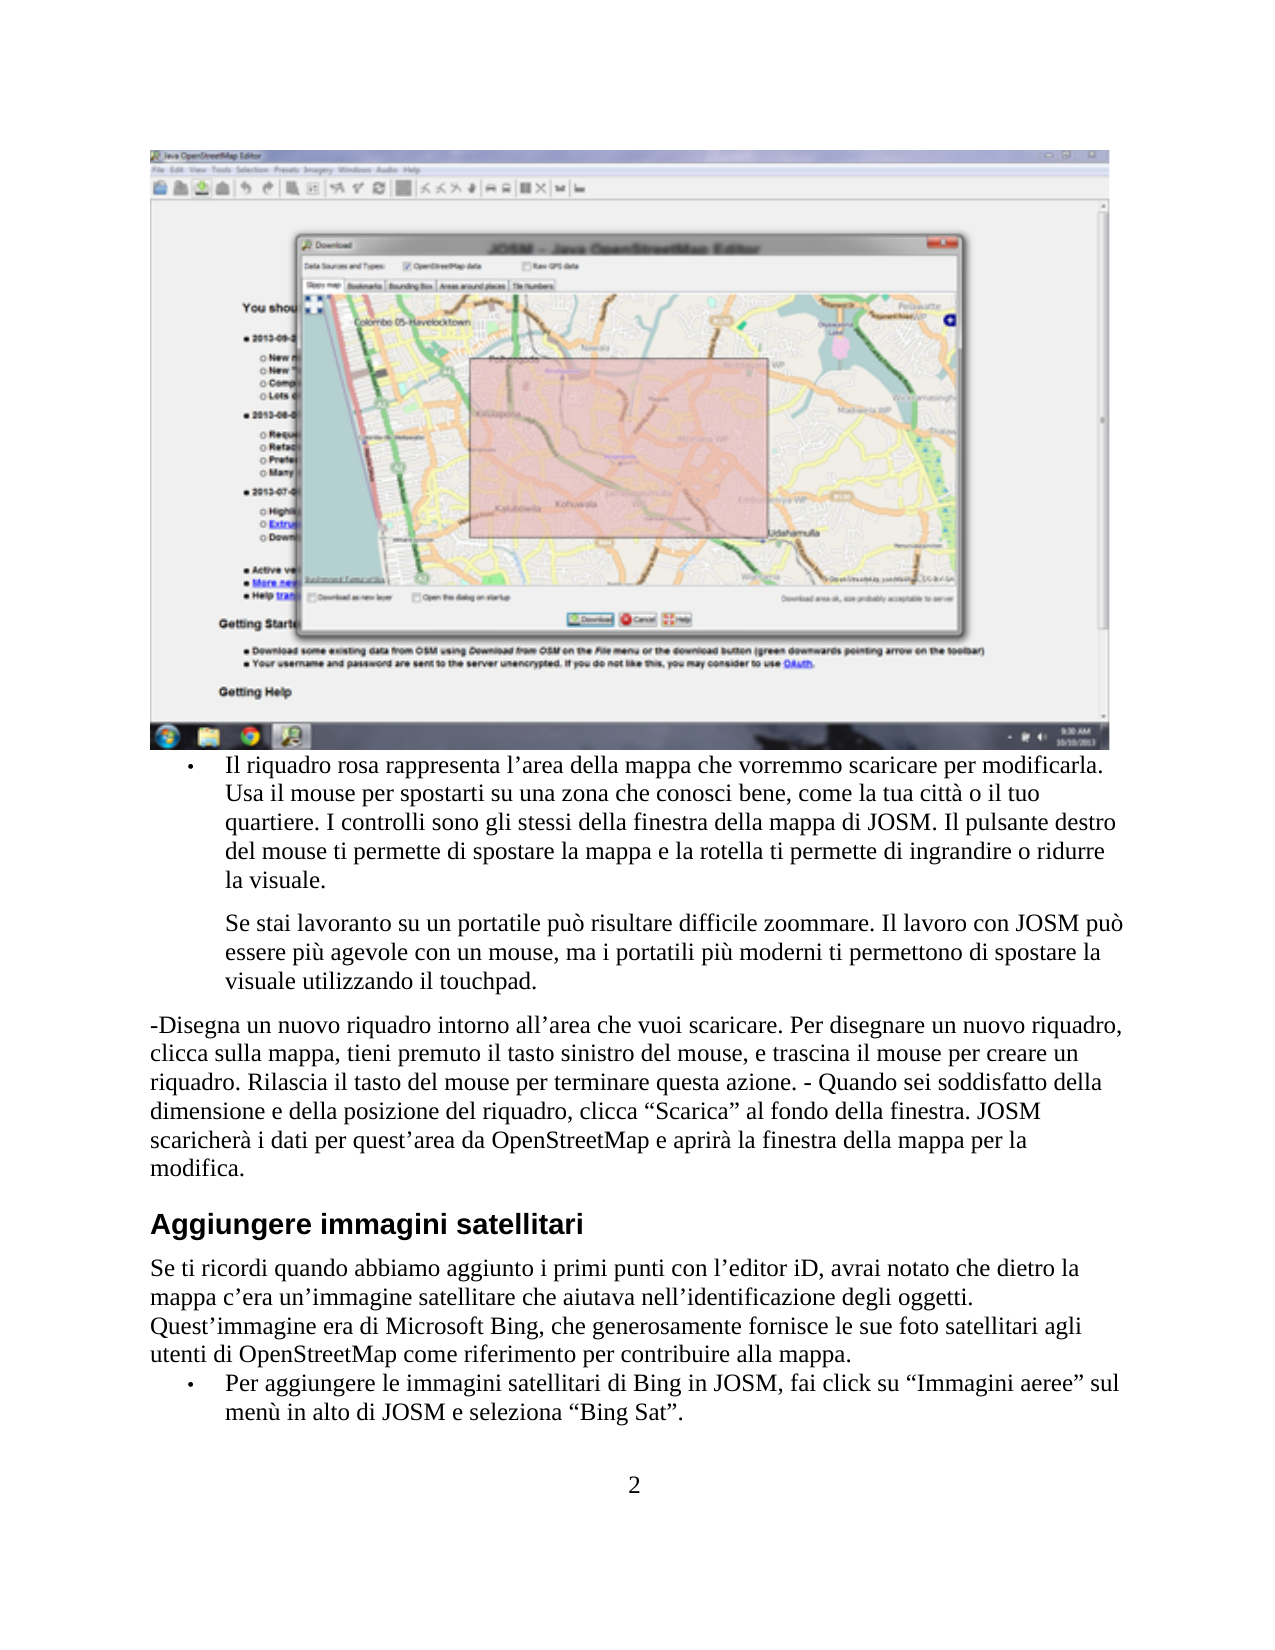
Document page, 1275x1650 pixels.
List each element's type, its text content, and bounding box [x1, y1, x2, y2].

list Il riquadro rosa rappresenta l’area della mappa che vorremmo scaricare per modificarla. Usa il mouse per spostarti su una zona che conosci bene, come la tua città o il tuo quartiere. I controlli sono gli stessi della finestra della mappa di JOSM. Il pulsante destro del mouse ti permette di spostare la mappa e la rotella ti permette di ingrandire o ridurre la visuale. [187, 750, 1125, 893]
text Se stai lavoranto su un portatile può risultare difficile zoommare. Il lavoro con JOSM può essere più agevole con un mouse, ma i portatili più moderni ti permettono di spostare la visuale utilizzando il touchpad. [225, 908, 1125, 995]
subtitle Aggiungere immagini satellitari [150, 1207, 1125, 1241]
list Per aggiungere le immagini satellitari di Bing in JOSM, fai click su “Immagini aeree” sul menù in alto di JOSM e seleziona “Bing Sat”. [187, 1368, 1125, 1426]
text -Disegna un nuovo riquadro intorno all’area che vuoi scaricare. Per disegnare un nuovo riquadro, clicca sulla mappa, tieni premuto il tasto sinistro del mouse, e trascina il mouse per creare un riquadro. Rilascia il tasto del mouse per terminare questa azione. - Quando sei soddisfatto della dimensione e della posizione del riquadro, clicca “Scarica” al fondo della finestra. JOSM scaricherà i dati per quest’area da OpenStreetMap e aprirà la finestra della mappa per la modifica. [150, 1010, 1125, 1182]
text Se ti ricordi quando abbiamo aggiunto i primi punti con l’editor iD, avrai notato che dietro la mappa c’era un’immagine satellitare che aiutava nell’identificazione degli oggetti. Quest’immagine era di Microsoft Bing, che generosamente fornisce le sue foto satellitari agli utenti di OpenStreetMap come riferimento per contribuire alla mappa. [150, 1253, 1125, 1368]
picture [150, 150, 1110, 750]
